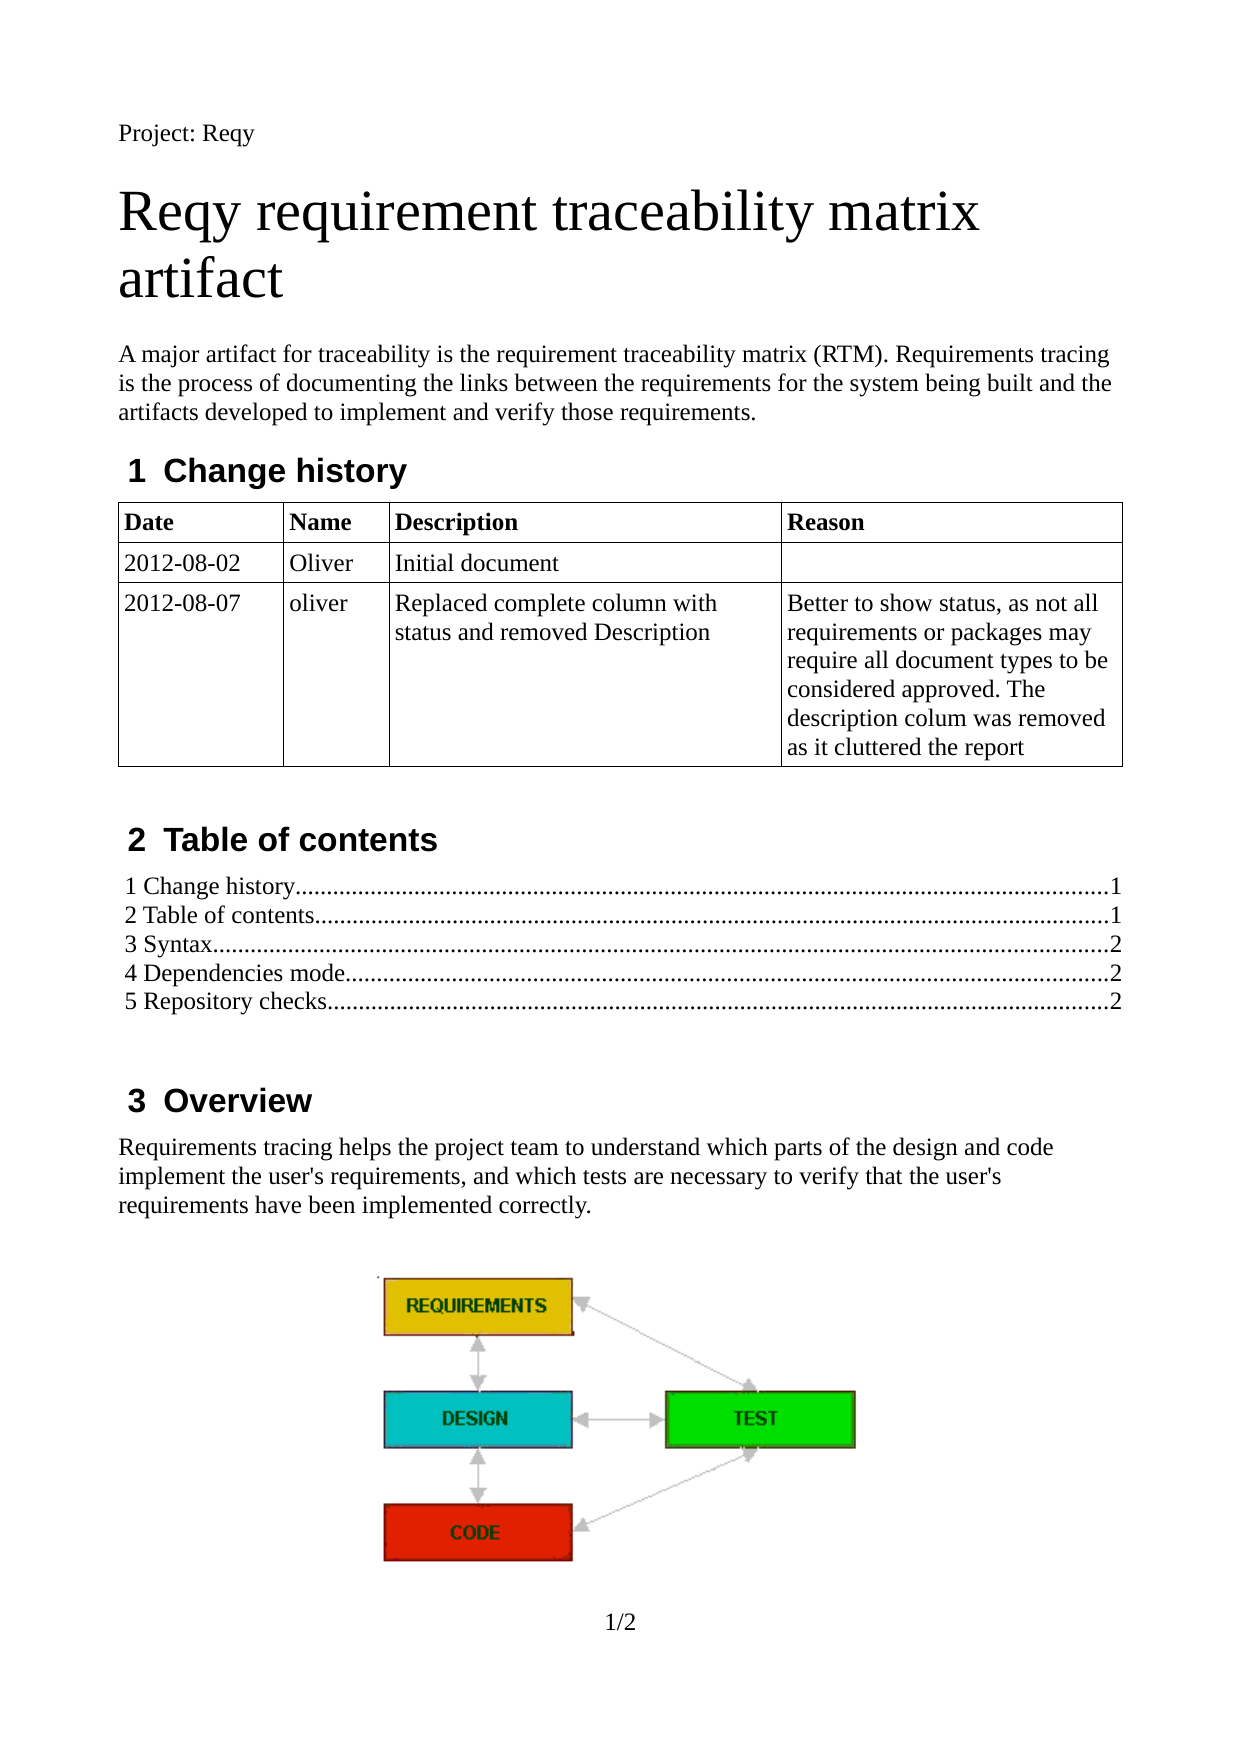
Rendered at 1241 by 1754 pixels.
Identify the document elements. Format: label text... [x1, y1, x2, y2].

table_cell Oliver [284, 543, 389, 582]
text Reqy requirement traceability matrix artifact [118, 176, 1122, 311]
table_header Description [390, 503, 781, 542]
table_cell [782, 543, 1122, 582]
picture [373, 1272, 867, 1571]
table_cell Initial document [390, 543, 781, 582]
text 4 Dependencies mode 2 [118, 958, 1122, 986]
table_cell 2012-08-02 [119, 543, 283, 582]
table_header Date [119, 503, 283, 542]
text Requirements tracing helps the project team to understand which parts of the design and code implement the user's requirements, and which tests are necessary to verify that the user's requirements have been implemented correctly. [118, 1132, 1122, 1219]
table_cell 2012-08-07 [119, 583, 283, 766]
table_cell Replaced complete column with status and removed Description [390, 583, 781, 766]
table_cell Better to show status, as not all requirements or packages may require all document types to be considered approved. The description colum was removed as it cluttered the report [782, 583, 1122, 766]
subtitle Overview [118, 1081, 1122, 1120]
text A major artifact for traceability is the requirement traceability matrix (RTM). Requirements tracing is the process of documenting the links between the requirements for the system being built and the artifacts developed to implement and verify those requirements. [118, 339, 1122, 426]
text 3 Syntax 2 [118, 929, 1122, 958]
subtitle Change history [118, 451, 1122, 489]
table_header Name [284, 503, 389, 542]
table_header Reason [782, 503, 1122, 542]
text 1 Change history 1 [118, 871, 1122, 900]
table_cell oliver [284, 583, 389, 766]
text 2 Table of contents 1 [118, 900, 1122, 929]
text 5 Repository checks 2 [118, 986, 1122, 1015]
subtitle Table of contents [118, 820, 1122, 859]
